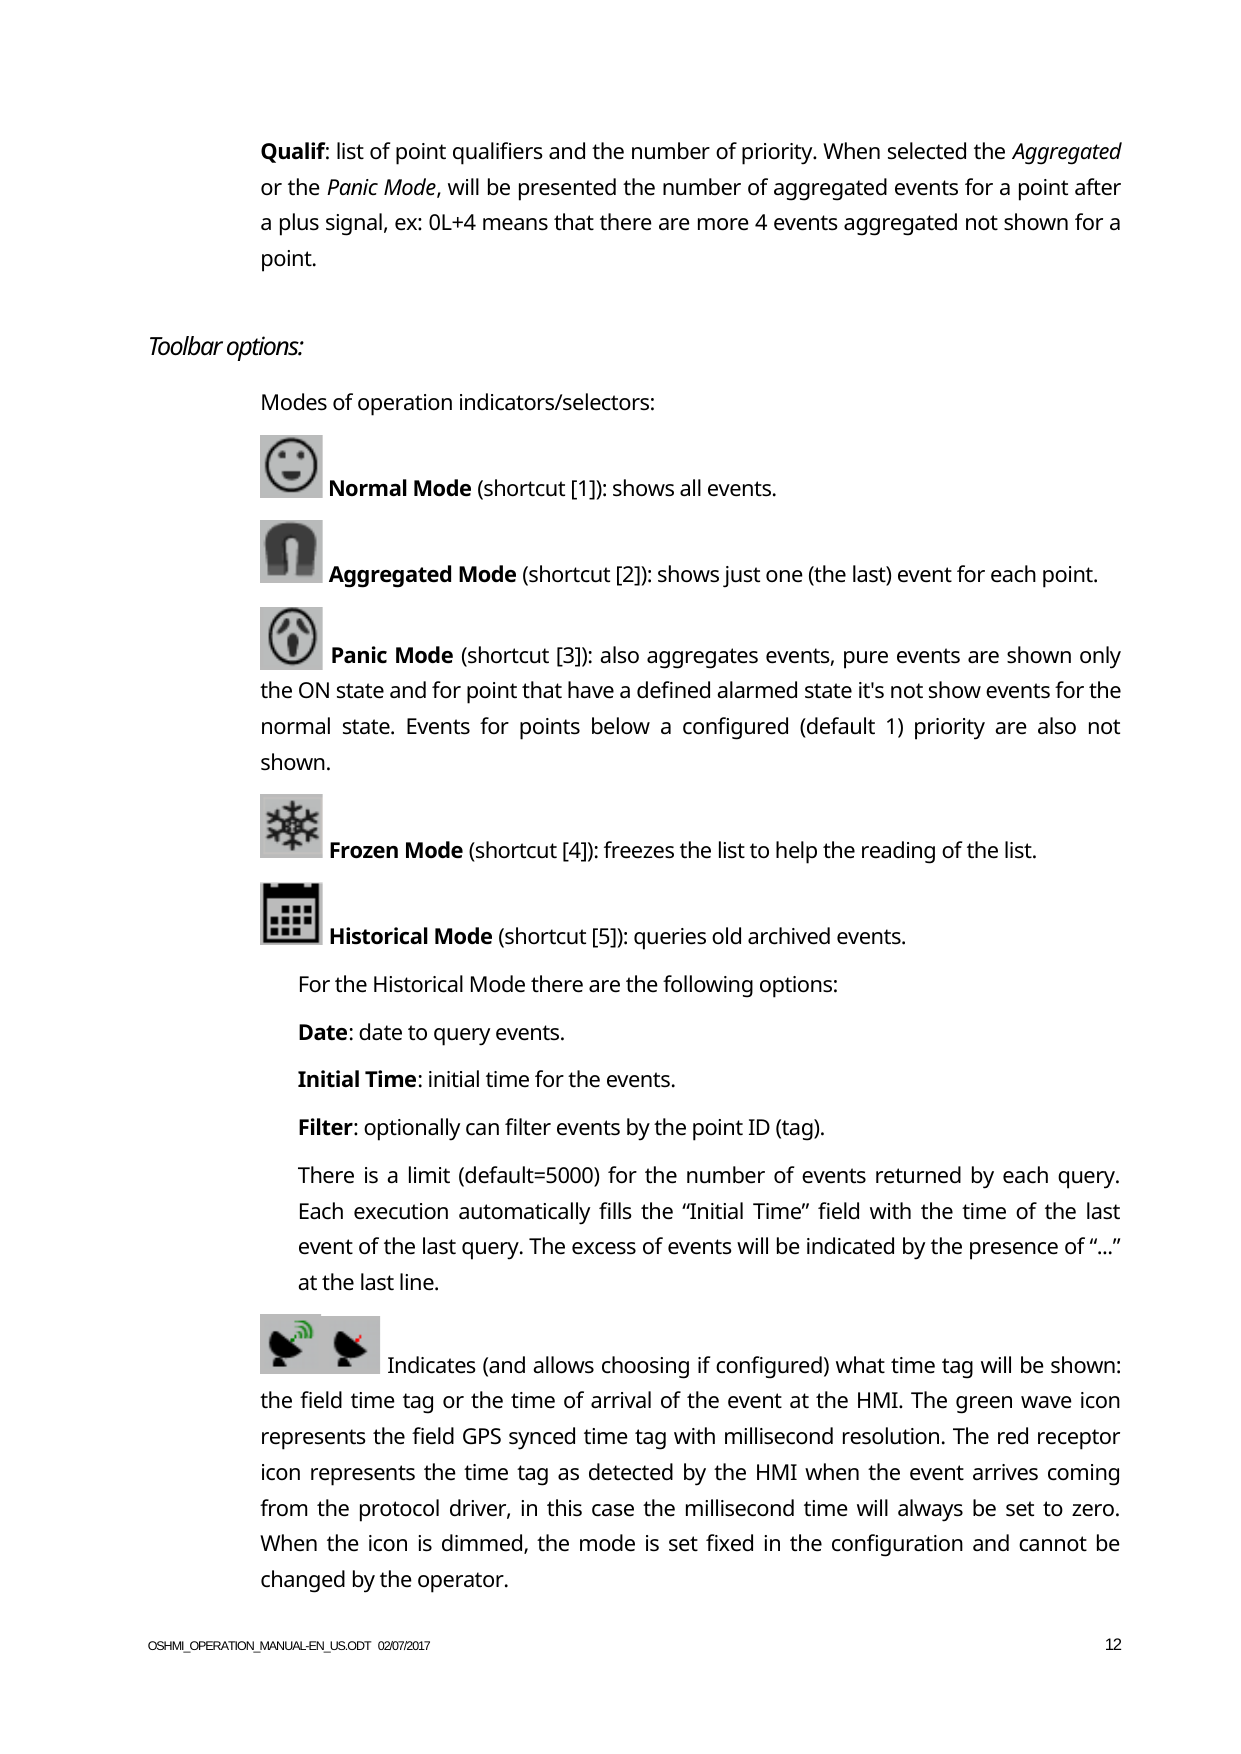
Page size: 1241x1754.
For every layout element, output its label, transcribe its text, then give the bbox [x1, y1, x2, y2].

picture [260, 435, 323, 498]
picture [260, 1314, 381, 1374]
text Date: date to query events. [298, 1017, 1122, 1047]
text Normal Mode (shortcut [1]): shows all events. [260, 435, 1122, 502]
text Frozen Mode (shortcut [4]): freezes the list to help the reading of the list. [260, 795, 1122, 864]
picture [260, 607, 323, 670]
picture [260, 794, 323, 858]
text Indicates (and allows choosing if configured) what time tag will be shown: the field time tag or the time of arrival of the event at the HMI. The green wave icon represents the field GPS synced time tag with millisecond resolution. The red receptor icon represents the time tag as detected by the HMI when the event arrives coming from the protocol driver, in this case the millisecond time will always be set to zero. When the icon is dimmed, the mode is set fixed in the configuration and cannot be changed by the operator. [260, 1315, 1122, 1594]
text Filter: optionally can filter events by the point ID (tag). [298, 1112, 1122, 1142]
text Aggregated Mode (shortcut [2]): shows just one (the last) event for each point. [260, 520, 1122, 589]
text Panic Mode (shortcut [3]): also aggregates events, pure events are shown only the ON state and for point that have a defined alarmed state it's not show events for the normal state. Events for points below a configured (default 1) priority are also not shown. [260, 607, 1122, 777]
text Historical Mode (shortcut [5]): queries old archived events. [260, 882, 1122, 951]
text Initial Time: initial time for the events. [298, 1064, 1122, 1094]
text Qualif: list of point qualifiers and the number of priority. When selected the Aggregated or the Panic Mode, will be presented the number of aggregated events for a point after a plus signal, ex: 0L+4 means that there are more 4 events aggregated not shown for a point. [260, 136, 1122, 273]
text There is a limit (default=5000) for the number of events returned by each query. Each execution automatically fills the “Initial Time” field with the time of the last event of the last query. The excess of events will be indicated by the presence of “...” at the last line. [298, 1160, 1122, 1297]
subtitle Toolbar options: [148, 328, 1122, 362]
picture [260, 882, 323, 945]
text Modes of operation indicators/selectors: [260, 387, 1122, 417]
picture [260, 520, 323, 583]
text For the Historical Mode there are the following options: [298, 969, 1122, 999]
